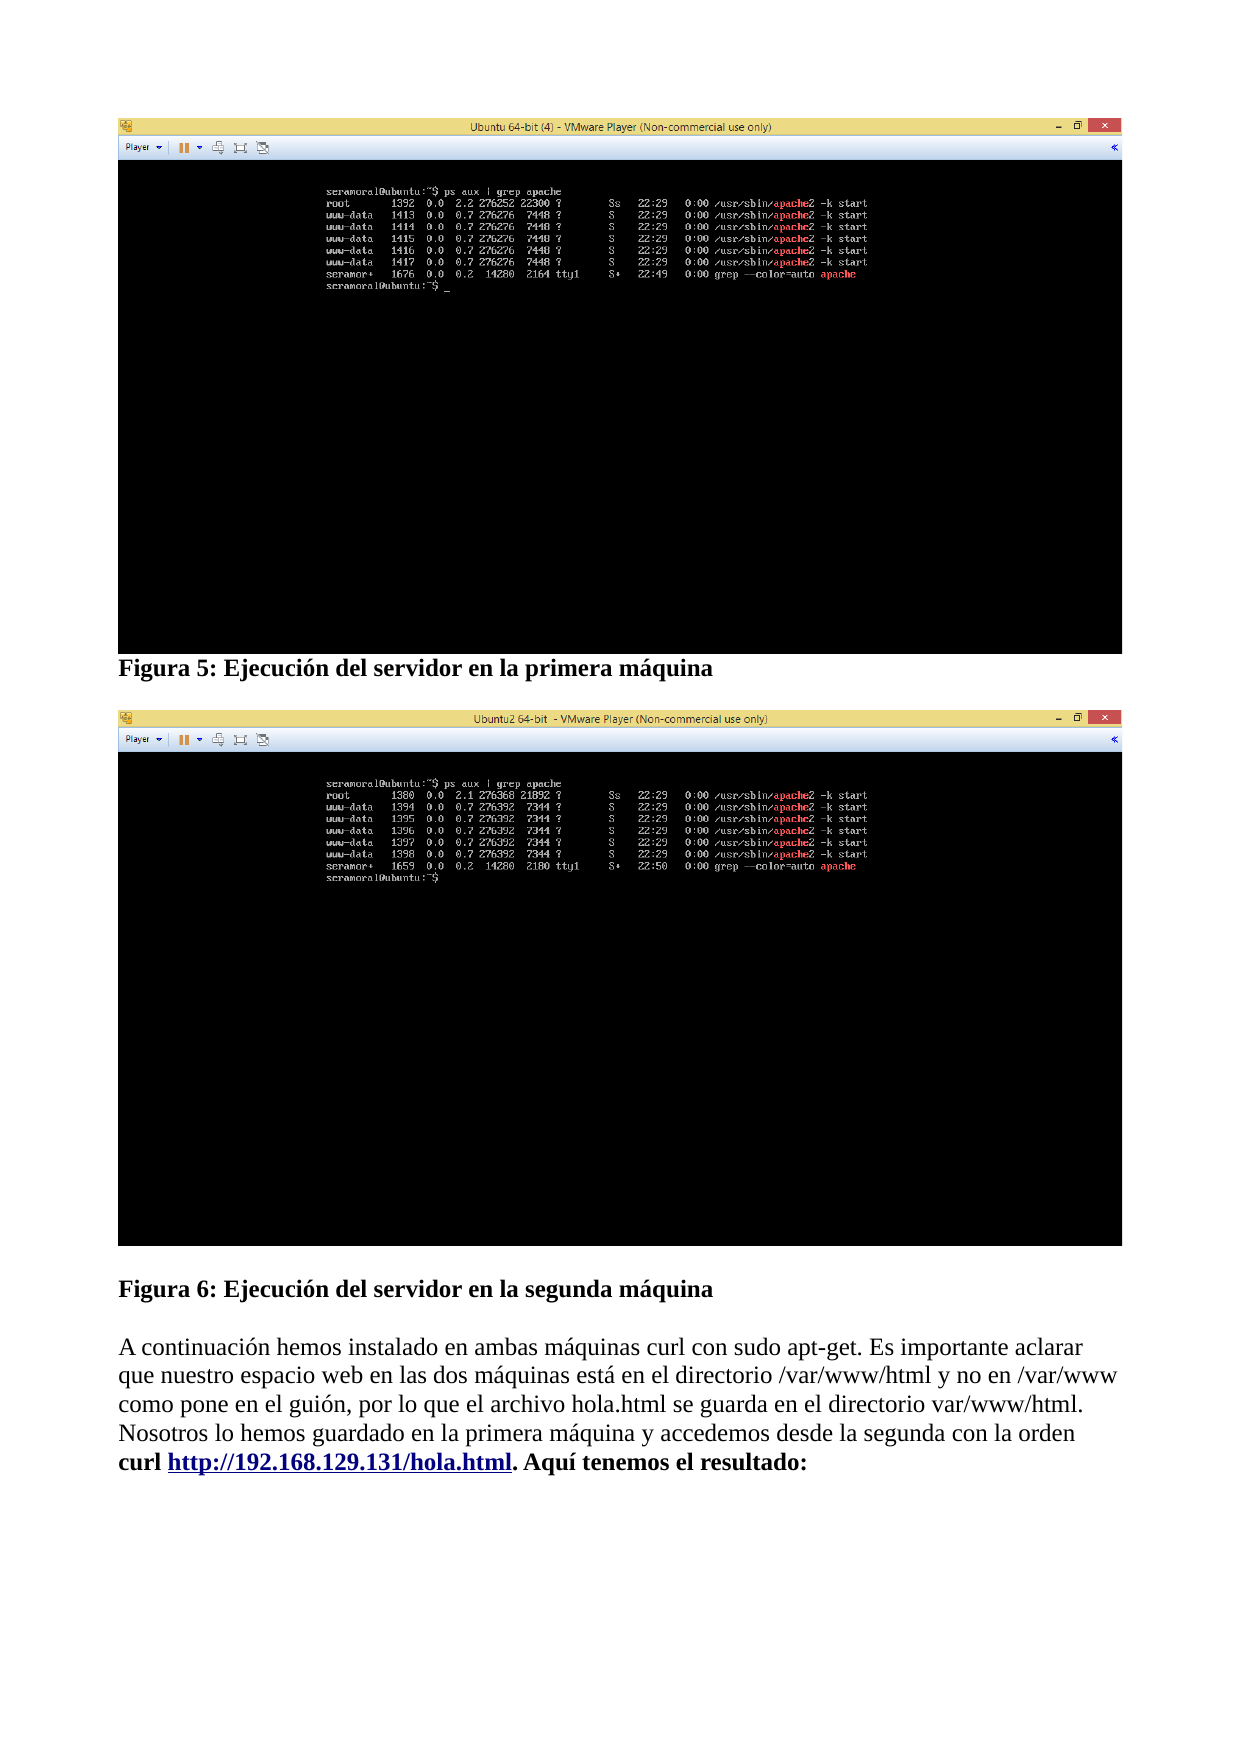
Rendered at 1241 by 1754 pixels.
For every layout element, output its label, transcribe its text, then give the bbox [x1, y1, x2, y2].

picture [118, 710, 1123, 1246]
text Figura 5: Ejecución del servidor en la primera máquina [118, 654, 1122, 682]
text curl http://192.168.129.131/hola.html. Aquí tenemos el resultado: [118, 1447, 1122, 1476]
text A continuación hemos instalado en ambas máquinas curl con sudo apt-get. Es importante aclarar que nuestro espacio web en las dos máquinas está en el directorio /var/www/html y no en /var/www como pone en el guión, por lo que el archivo hola.html se guarda en el directorio var/www/html. Nosotros lo hemos guardado en la primera máquina y accedemos desde la segunda con la orden [118, 1332, 1122, 1447]
text Figura 6: Ejecución del servidor en la segunda máquina [118, 1274, 1122, 1303]
picture [118, 118, 1123, 654]
